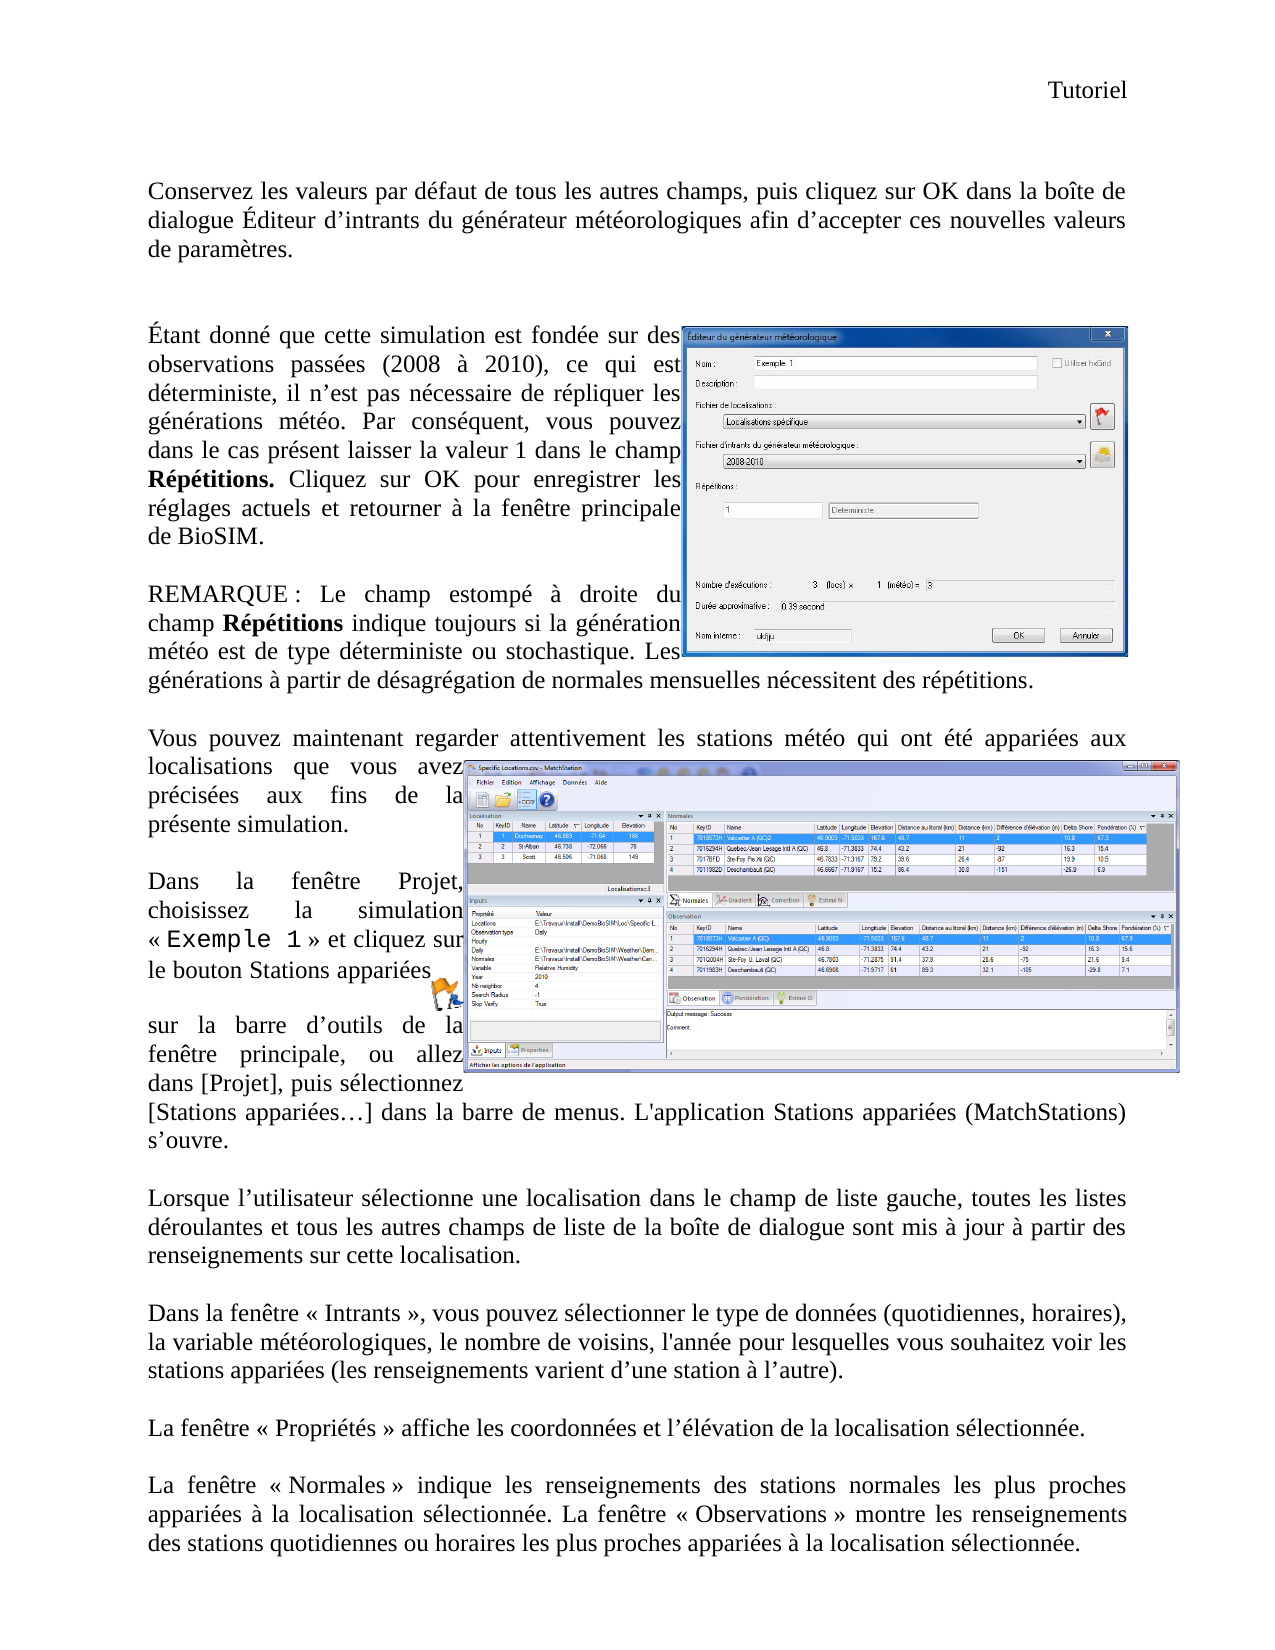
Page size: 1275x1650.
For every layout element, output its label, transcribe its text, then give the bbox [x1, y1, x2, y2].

text REMARQUE : Le champ estompé à droite du champ Répétitions indique toujours si la génération météo est de type déterministe ou stochastique. Les générations à partir de désagrégation de normales mensuelles nécessitent des répétitions. [148, 579, 1127, 694]
text Vous pouvez maintenant regarder attentivement les stations météo qui ont été appariées aux localisations que vous avez précisées aux fins de la présente simulation. [148, 723, 1127, 838]
text Lorsque l’utilisateur sélectionne une localisation dans le champ de liste gauche, toutes les listes déroulantes et tous les autres champs de liste de la boîte de dialogue sont mis à jour à partir des renseignements sur cette localisation. [148, 1183, 1127, 1269]
text La fenêtre « Normales » indique les renseignements des stations normales les plus proches appariées à la localisation sélectionnée. La fenêtre « Observations » montre les renseignements des stations quotidiennes ou horaires les plus proches appariées à la localisation sélectionnée. [148, 1470, 1127, 1557]
text Conservez les valeurs par défaut de tous les autres champs, puis cliquez sur OK dans la boîte de dialogue Éditeur d’intrants du générateur météorologiques afin d’accepter ces nouvelles valeurs de paramètres. [148, 176, 1127, 263]
text Étant donné que cette simulation est fondée sur des observations passées (2008 à 2010), ce qui est déterministe, il n’est pas nécessaire de répliquer les générations météo. Par conséquent, vous pouvez dans le cas présent laisser la valeur 1 dans le champ Répétitions. Cliquez sur OK pour enregistrer les réglages actuels et retourner à la fenêtre principale de BioSIM. [148, 320, 1127, 550]
text Dans la fenêtre « Intrants », vous pouvez sélectionner le type de données (quotidiennes, horaires), la variable météorologiques, le nombre de voisins, l'année pour lesquelles vous souhaitez voir les stations appariées (les renseignements varient d’une station à l’autre). [148, 1298, 1127, 1384]
text La fenêtre « Propriétés » affiche les coordonnées et l’élévation de la localisation sélectionnée. [148, 1413, 1127, 1442]
text Dans la fenêtre Projet, choisissez la simulation « Exemple 1 » et cliquez sur le bouton Stations appariées sur la barre d’outils de la fenêtre principale, ou allez dans [Projet], puis sélectionnez [Stations appariées…] dans la barre de menus. L'application Stations appariées (MatchStations) s’ouvre. [148, 866, 1127, 1154]
